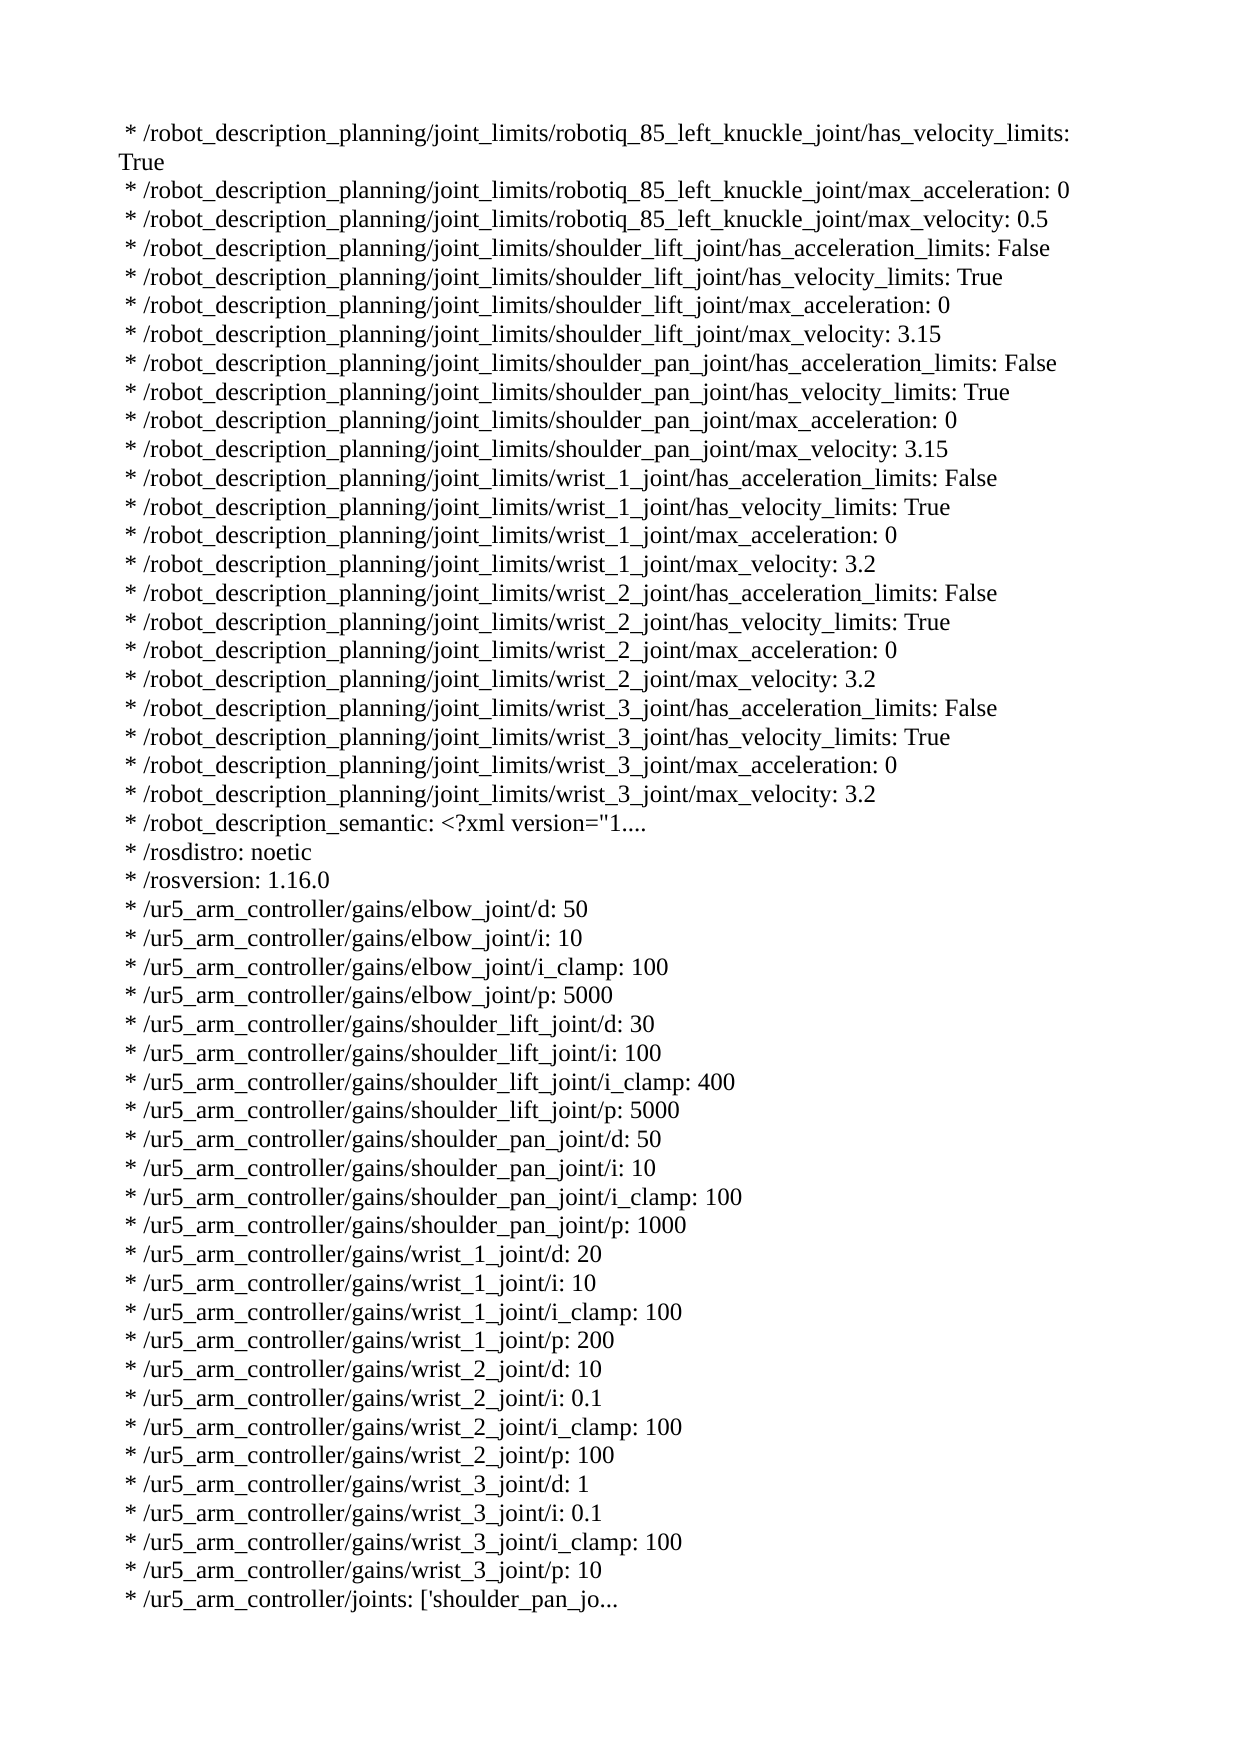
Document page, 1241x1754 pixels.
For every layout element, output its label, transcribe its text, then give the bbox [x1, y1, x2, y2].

text * /ur5_arm_controller/gains/elbow_joint/i_clamp: 100 [118, 952, 1122, 981]
text * /ur5_arm_controller/gains/wrist_3_joint/p: 10 [118, 1556, 1122, 1584]
text * /ur5_arm_controller/gains/shoulder_pan_joint/i: 10 [118, 1153, 1122, 1182]
text * /ur5_arm_controller/gains/elbow_joint/d: 50 [118, 894, 1122, 923]
text * /robot_description_planning/joint_limits/wrist_1_joint/max_velocity: 3.2 [118, 549, 1122, 578]
text * /rosversion: 1.16.0 [118, 866, 1122, 894]
text * /ur5_arm_controller/gains/wrist_1_joint/d: 20 [118, 1239, 1122, 1268]
text * /ur5_arm_controller/gains/wrist_1_joint/i_clamp: 100 [118, 1297, 1122, 1326]
text * /ur5_arm_controller/gains/shoulder_lift_joint/d: 30 [118, 1009, 1122, 1038]
text * /robot_description_planning/joint_limits/shoulder_lift_joint/max_acceleration: 0 [118, 291, 1122, 319]
text * /robot_description_planning/joint_limits/shoulder_pan_joint/has_acceleration_limits: False [118, 348, 1122, 377]
text * /ur5_arm_controller/gains/shoulder_lift_joint/p: 5000 [118, 1096, 1122, 1124]
text * /robot_description_planning/joint_limits/wrist_1_joint/has_acceleration_limits: False [118, 463, 1122, 492]
text * /ur5_arm_controller/gains/elbow_joint/p: 5000 [118, 981, 1122, 1009]
text * /rosdistro: noetic [118, 837, 1122, 866]
text * /robot_description_planning/joint_limits/wrist_1_joint/has_velocity_limits: True [118, 492, 1122, 521]
text * /ur5_arm_controller/gains/wrist_1_joint/i: 10 [118, 1268, 1122, 1297]
text * /ur5_arm_controller/gains/wrist_2_joint/d: 10 [118, 1354, 1122, 1383]
text * /ur5_arm_controller/gains/wrist_1_joint/p: 200 [118, 1326, 1122, 1354]
text * /robot_description_planning/joint_limits/robotiq_85_left_knuckle_joint/has_velocity_limits: True [118, 118, 1122, 176]
text * /robot_description_planning/joint_limits/wrist_3_joint/has_acceleration_limits: False [118, 693, 1122, 722]
text * /ur5_arm_controller/gains/shoulder_pan_joint/d: 50 [118, 1124, 1122, 1153]
text * /ur5_arm_controller/gains/shoulder_pan_joint/i_clamp: 100 [118, 1182, 1122, 1211]
text * /robot_description_planning/joint_limits/wrist_2_joint/max_velocity: 3.2 [118, 664, 1122, 693]
text * /ur5_arm_controller/gains/wrist_2_joint/p: 100 [118, 1441, 1122, 1469]
text * /ur5_arm_controller/gains/wrist_3_joint/d: 1 [118, 1469, 1122, 1498]
text * /ur5_arm_controller/gains/elbow_joint/i: 10 [118, 923, 1122, 952]
text * /robot_description_semantic: <?xml version="1.... [118, 808, 1122, 837]
text * /robot_description_planning/joint_limits/wrist_3_joint/has_velocity_limits: True [118, 722, 1122, 751]
text * /robot_description_planning/joint_limits/robotiq_85_left_knuckle_joint/max_velocity: 0.5 [118, 204, 1122, 233]
text * /robot_description_planning/joint_limits/wrist_2_joint/max_acceleration: 0 [118, 636, 1122, 664]
text * /ur5_arm_controller/gains/shoulder_lift_joint/i_clamp: 400 [118, 1067, 1122, 1096]
text * /ur5_arm_controller/joints: ['shoulder_pan_jo... [118, 1584, 1122, 1613]
text * /robot_description_planning/joint_limits/wrist_2_joint/has_acceleration_limits: False [118, 578, 1122, 607]
text * /ur5_arm_controller/gains/wrist_3_joint/i_clamp: 100 [118, 1527, 1122, 1556]
text * /robot_description_planning/joint_limits/shoulder_lift_joint/max_velocity: 3.15 [118, 319, 1122, 348]
text * /ur5_arm_controller/gains/wrist_2_joint/i: 0.1 [118, 1383, 1122, 1412]
text * /ur5_arm_controller/gains/shoulder_pan_joint/p: 1000 [118, 1211, 1122, 1239]
text * /robot_description_planning/joint_limits/wrist_3_joint/max_acceleration: 0 [118, 751, 1122, 779]
text * /ur5_arm_controller/gains/wrist_3_joint/i: 0.1 [118, 1498, 1122, 1527]
text * /robot_description_planning/joint_limits/shoulder_lift_joint/has_velocity_limits: True [118, 262, 1122, 291]
text * /robot_description_planning/joint_limits/shoulder_pan_joint/max_velocity: 3.15 [118, 434, 1122, 463]
text * /ur5_arm_controller/gains/shoulder_lift_joint/i: 100 [118, 1038, 1122, 1067]
text * /robot_description_planning/joint_limits/wrist_1_joint/max_acceleration: 0 [118, 521, 1122, 549]
text * /robot_description_planning/joint_limits/wrist_3_joint/max_velocity: 3.2 [118, 779, 1122, 808]
text * /ur5_arm_controller/gains/wrist_2_joint/i_clamp: 100 [118, 1412, 1122, 1441]
text * /robot_description_planning/joint_limits/shoulder_pan_joint/has_velocity_limits: True [118, 377, 1122, 406]
text * /robot_description_planning/joint_limits/robotiq_85_left_knuckle_joint/max_acceleration: 0 [118, 176, 1122, 204]
text * /robot_description_planning/joint_limits/shoulder_lift_joint/has_acceleration_limits: False [118, 233, 1122, 262]
text * /robot_description_planning/joint_limits/wrist_2_joint/has_velocity_limits: True [118, 607, 1122, 636]
text * /robot_description_planning/joint_limits/shoulder_pan_joint/max_acceleration: 0 [118, 406, 1122, 434]
